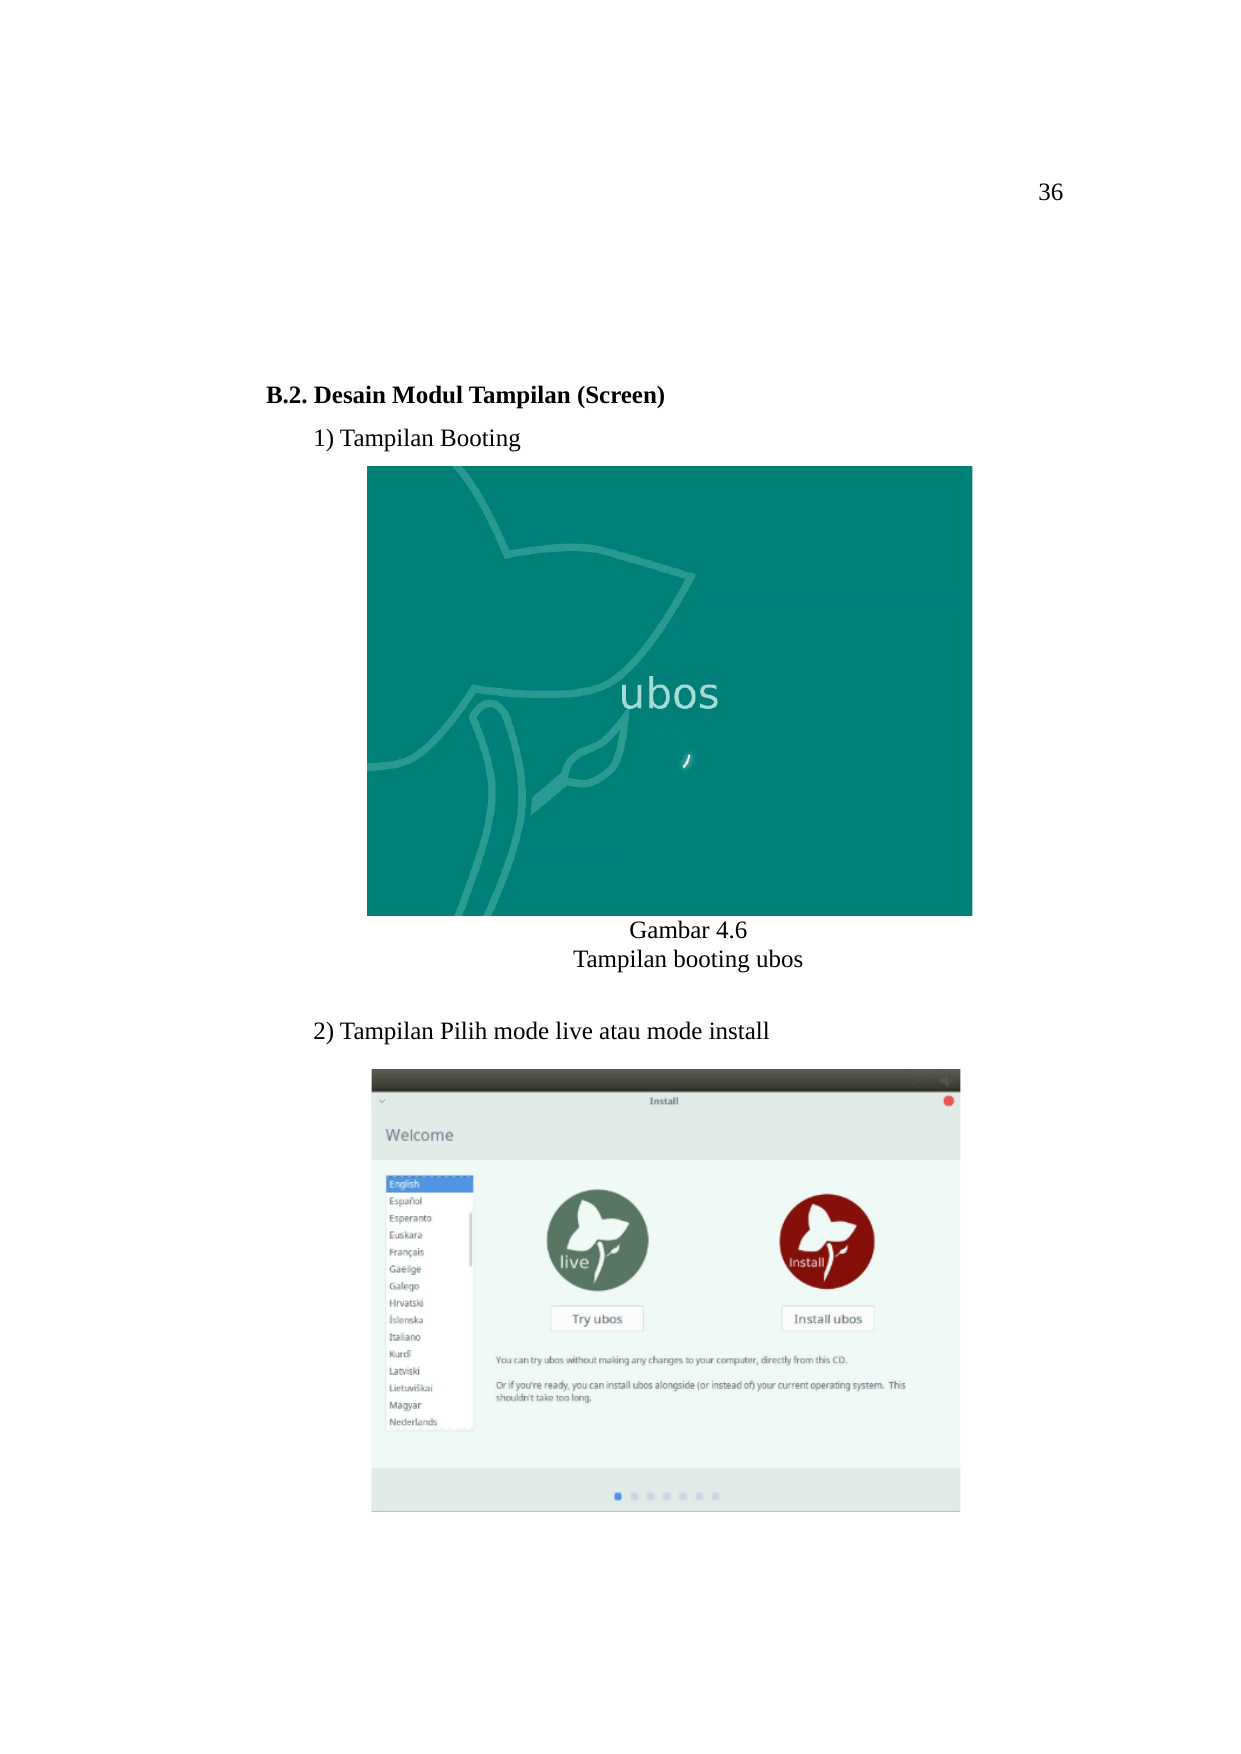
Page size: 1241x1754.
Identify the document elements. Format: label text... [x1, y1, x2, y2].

text Tampilan booting ubos [313, 944, 1063, 973]
picture [367, 466, 973, 916]
text Gambar 4.6 [313, 466, 1063, 944]
picture [371, 1069, 961, 1512]
text 2) Tampilan Pilih mode live atau mode install [313, 1016, 1063, 1045]
text 1) Tampilan Booting [313, 423, 1063, 452]
text B.2. Desain Modul Tampilan (Screen) [266, 380, 1063, 409]
